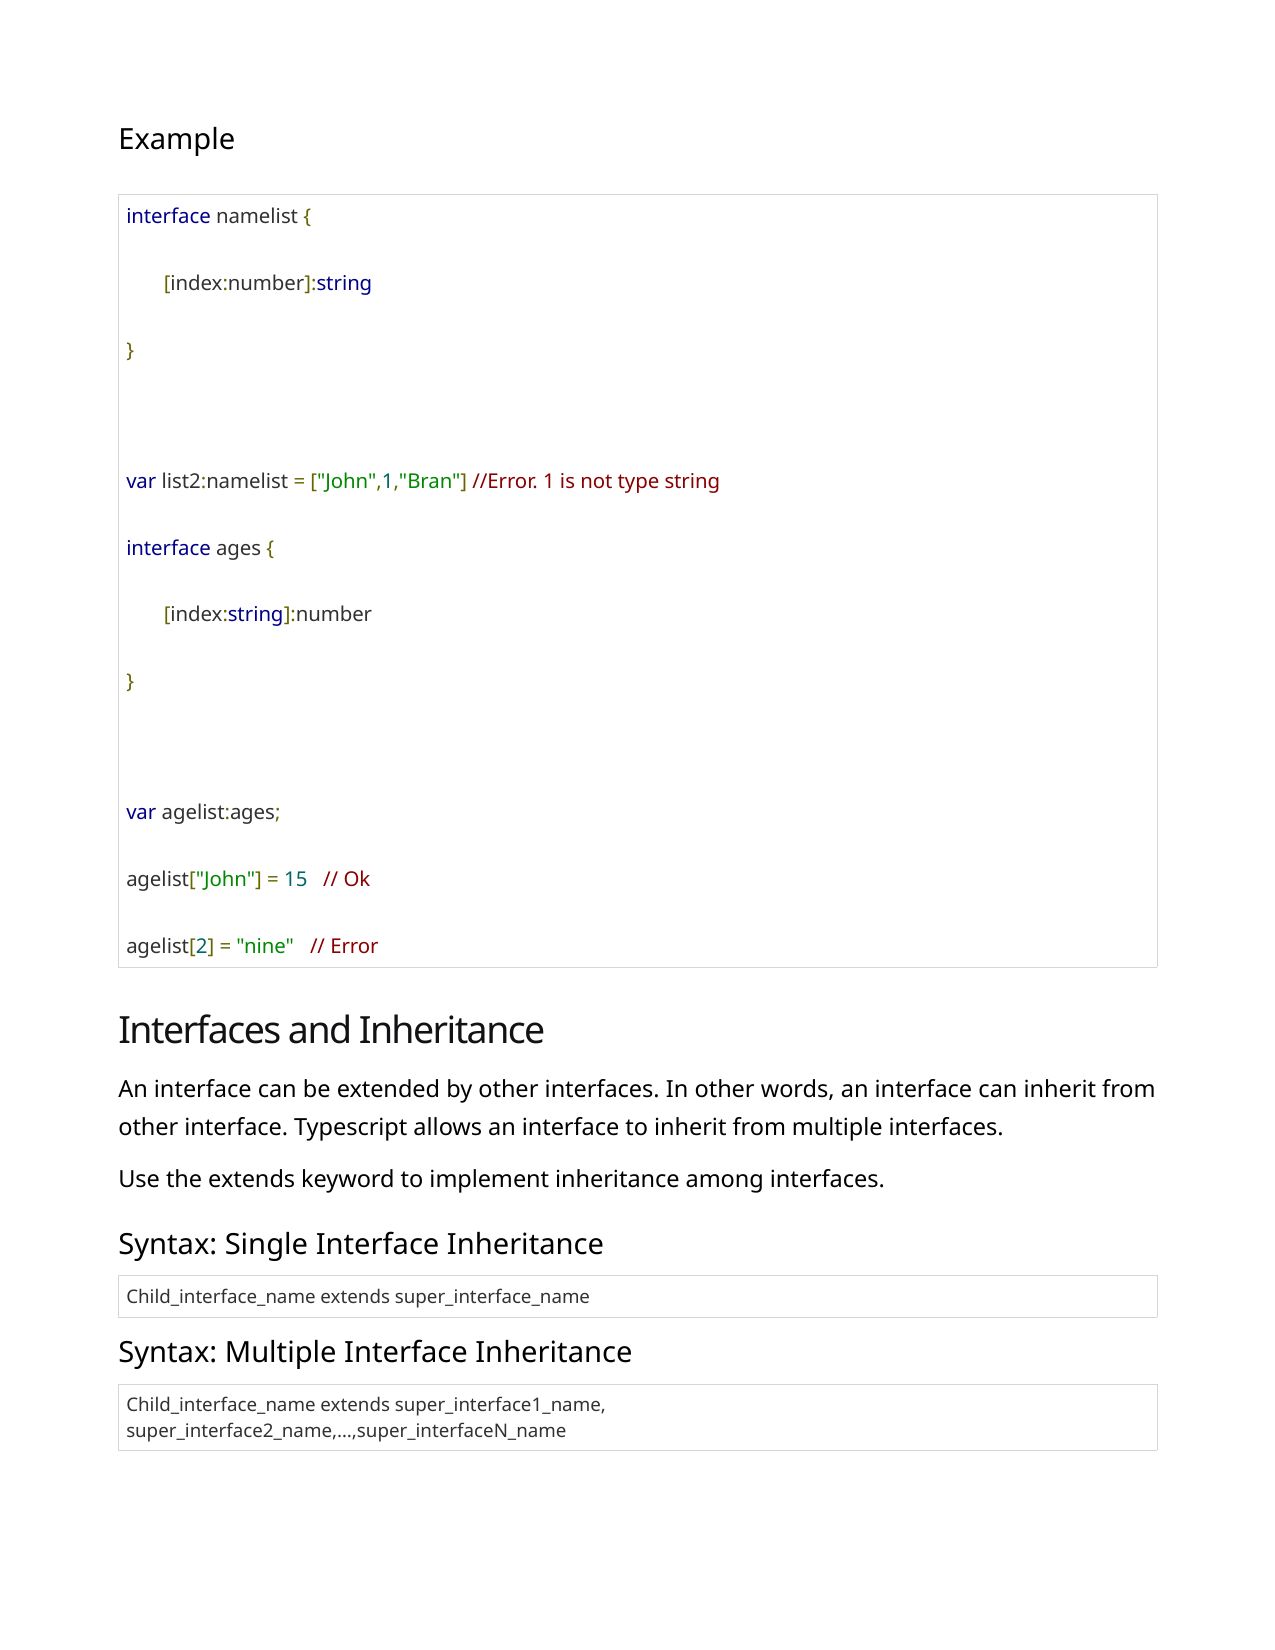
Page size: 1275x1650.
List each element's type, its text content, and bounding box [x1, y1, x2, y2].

text [index:string]:number [119, 592, 1157, 628]
text An interface can be extended by other interfaces. In other words, an interface can inherit from other interface. Typescript allows an interface to inherit from multiple interfaces. [118, 1067, 1157, 1142]
subtitle Syntax: Multiple Interface Inheritance [118, 1331, 1157, 1371]
text Child_interface_name extends super_interface_name [119, 1276, 1157, 1317]
subtitle Syntax: Single Interface Inheritance [118, 1223, 1157, 1263]
text } [119, 659, 1157, 695]
text Use the extends keyword to implement inheritance among interfaces. [118, 1157, 1157, 1194]
text agelist[2] = "nine" // Error [119, 923, 1157, 967]
text interface ages { [119, 525, 1157, 561]
subtitle Interfaces and Inheritance [118, 1003, 1157, 1054]
text Child_interface_name extends super_interface1_name, [119, 1385, 1157, 1409]
text agelist["John"] = 15 // Ok [119, 857, 1157, 892]
text interface namelist { [119, 195, 1157, 229]
subtitle Example [118, 118, 1157, 158]
text super_interface2_name,…,super_interfaceN_name [119, 1409, 1157, 1450]
text [index:number]:string [119, 261, 1157, 296]
text } [119, 328, 1157, 363]
text var list2:namelist = ["John",1,"Bran"] //Error. 1 is not type string [119, 458, 1157, 494]
text var agelist:ages; [119, 790, 1157, 826]
